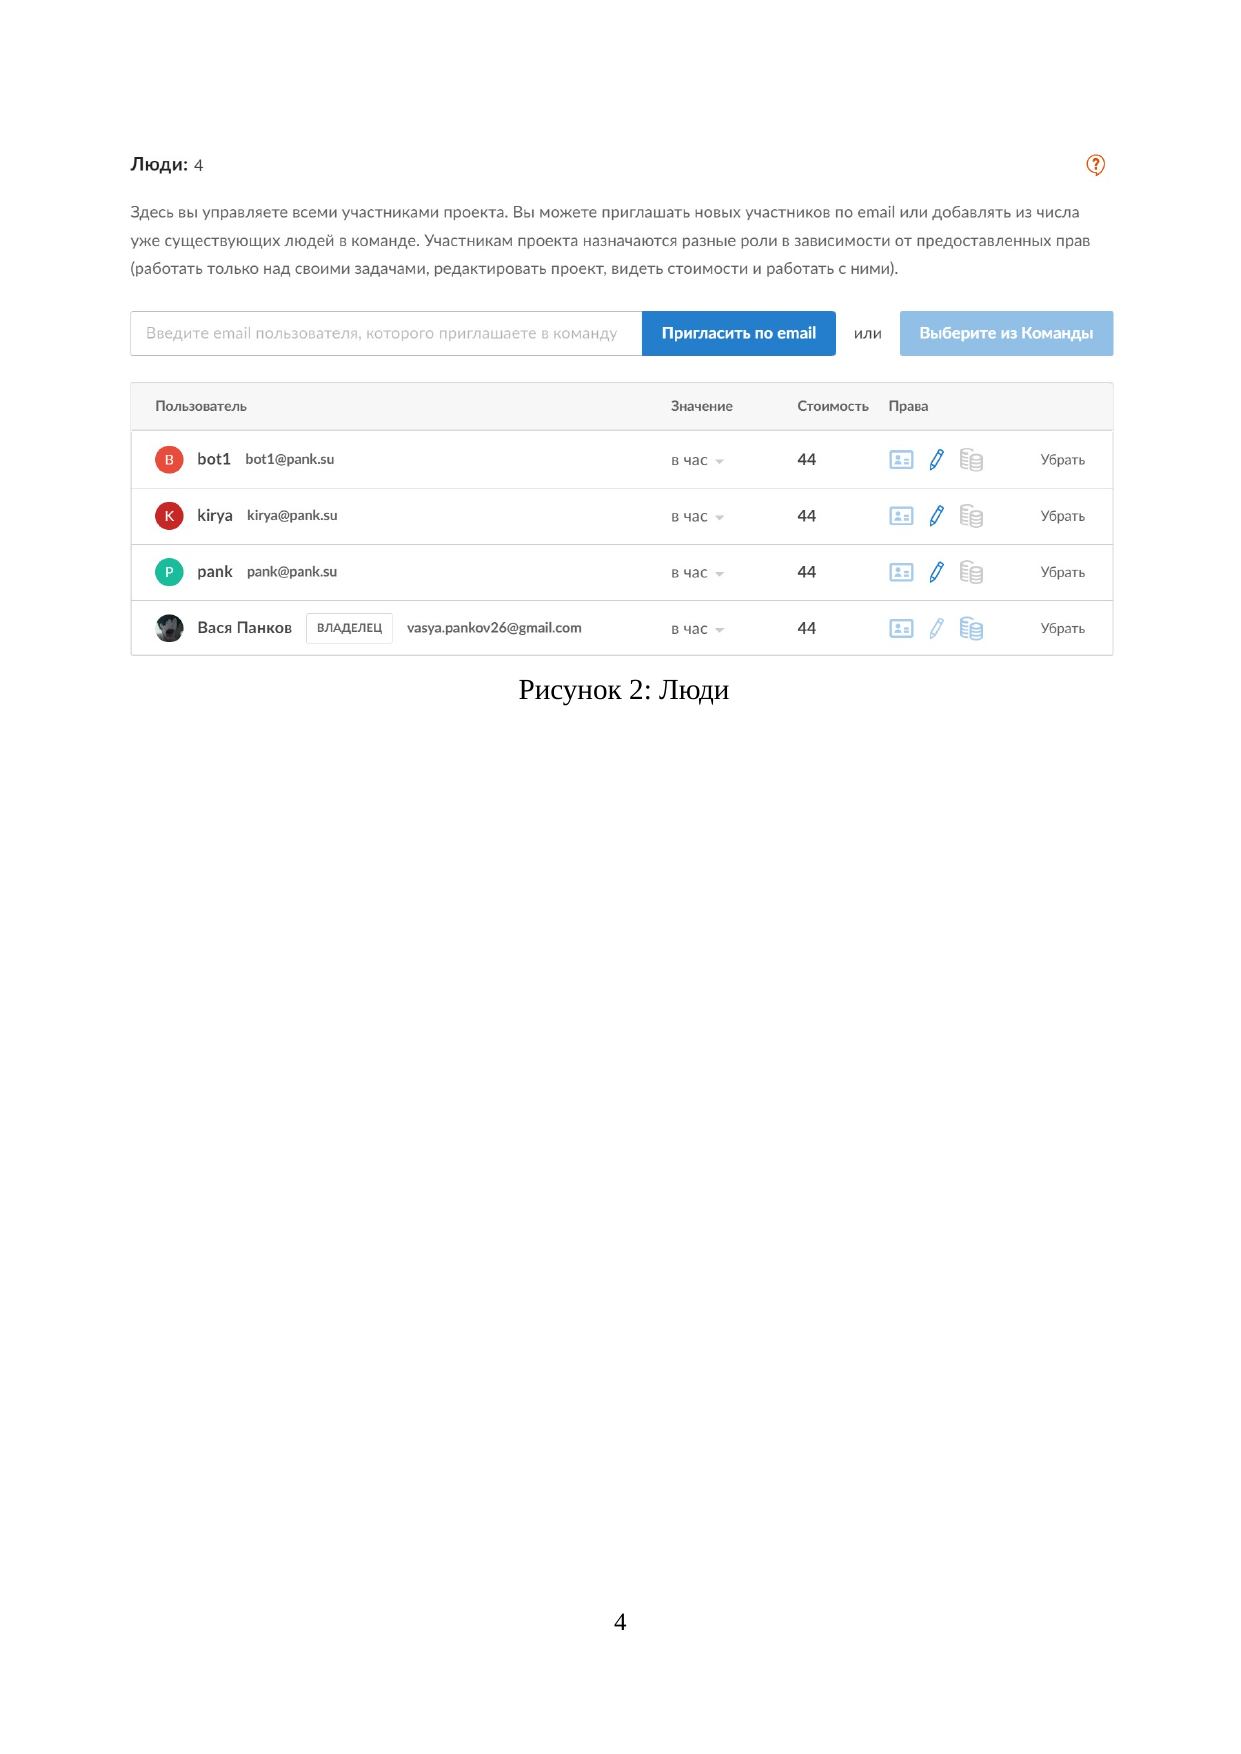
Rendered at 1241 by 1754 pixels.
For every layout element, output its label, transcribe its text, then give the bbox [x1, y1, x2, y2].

text Рисунок 2: Люди [118, 673, 1122, 706]
picture [118, 130, 1123, 673]
